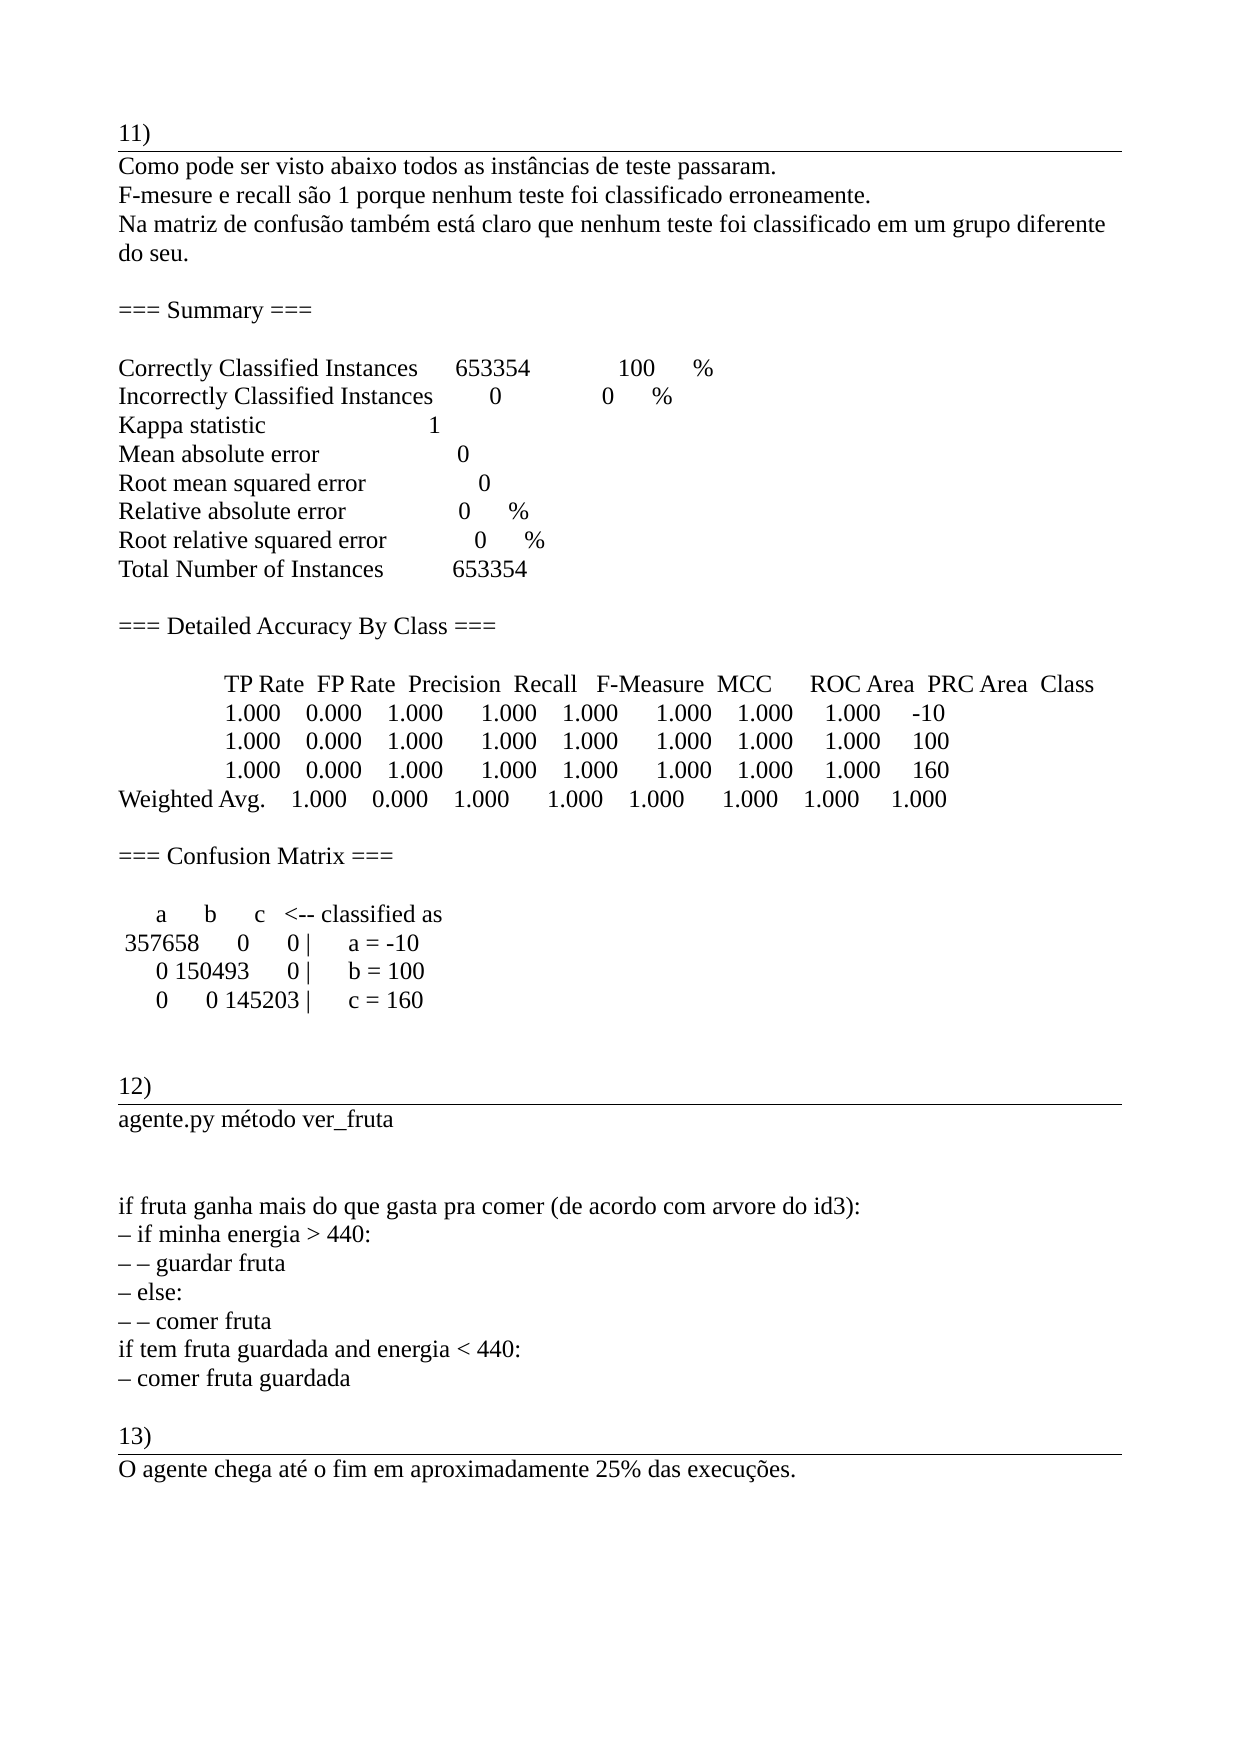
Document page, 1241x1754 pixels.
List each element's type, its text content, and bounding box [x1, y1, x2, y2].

text Correctly Classified Instances 653354 100 % [118, 353, 1122, 381]
text Como pode ser visto abaixo todos as instâncias de teste passaram. [118, 152, 1122, 180]
text 11) [118, 118, 1122, 151]
text 1.000 0.000 1.000 1.000 1.000 1.000 1.000 1.000 100 [118, 726, 1122, 755]
text Weighted Avg. 1.000 0.000 1.000 1.000 1.000 1.000 1.000 1.000 [118, 784, 1122, 813]
text Root relative squared error 0 % [118, 525, 1122, 554]
text 357658 0 0 | a = -10 [118, 928, 1122, 956]
text – else: [118, 1277, 1122, 1306]
text – comer fruta guardada [118, 1363, 1122, 1392]
text Root mean squared error 0 [118, 468, 1122, 496]
text === Summary === [118, 295, 1122, 324]
text agente.py método ver_fruta [118, 1105, 1122, 1133]
text if tem fruta guardada and energia < 440: [118, 1334, 1122, 1363]
text Mean absolute error 0 [118, 439, 1122, 468]
text 1.000 0.000 1.000 1.000 1.000 1.000 1.000 1.000 160 [118, 755, 1122, 784]
text – – guardar fruta [118, 1248, 1122, 1277]
text O agente chega até o fim em aproximadamente 25% das execuções. [118, 1455, 1122, 1483]
text Total Number of Instances 653354 [118, 554, 1122, 583]
text 0 0 145203 | c = 160 [118, 985, 1122, 1014]
text 1.000 0.000 1.000 1.000 1.000 1.000 1.000 1.000 -10 [118, 698, 1122, 726]
text 12) [118, 1071, 1122, 1104]
text 0 150493 0 | b = 100 [118, 956, 1122, 985]
text Incorrectly Classified Instances 0 0 % [118, 381, 1122, 410]
text – – comer fruta [118, 1306, 1122, 1334]
text TP Rate FP Rate Precision Recall F-Measure MCC ROC Area PRC Area Class [118, 669, 1122, 698]
text Kappa statistic 1 [118, 410, 1122, 439]
text if fruta ganha mais do que gasta pra comer (de acordo com arvore do id3): [118, 1191, 1122, 1219]
text 13) [118, 1421, 1122, 1454]
text F-mesure e recall são 1 porque nenhum teste foi classificado erroneamente. [118, 180, 1122, 209]
text – if minha energia > 440: [118, 1219, 1122, 1248]
text === Detailed Accuracy By Class === [118, 611, 1122, 640]
text Na matriz de confusão também está claro que nenhum teste foi classificado em um grupo diferente do seu. [118, 209, 1122, 266]
text === Confusion Matrix === [118, 841, 1122, 870]
text a b c <-- classified as [118, 899, 1122, 928]
text Relative absolute error 0 % [118, 496, 1122, 525]
